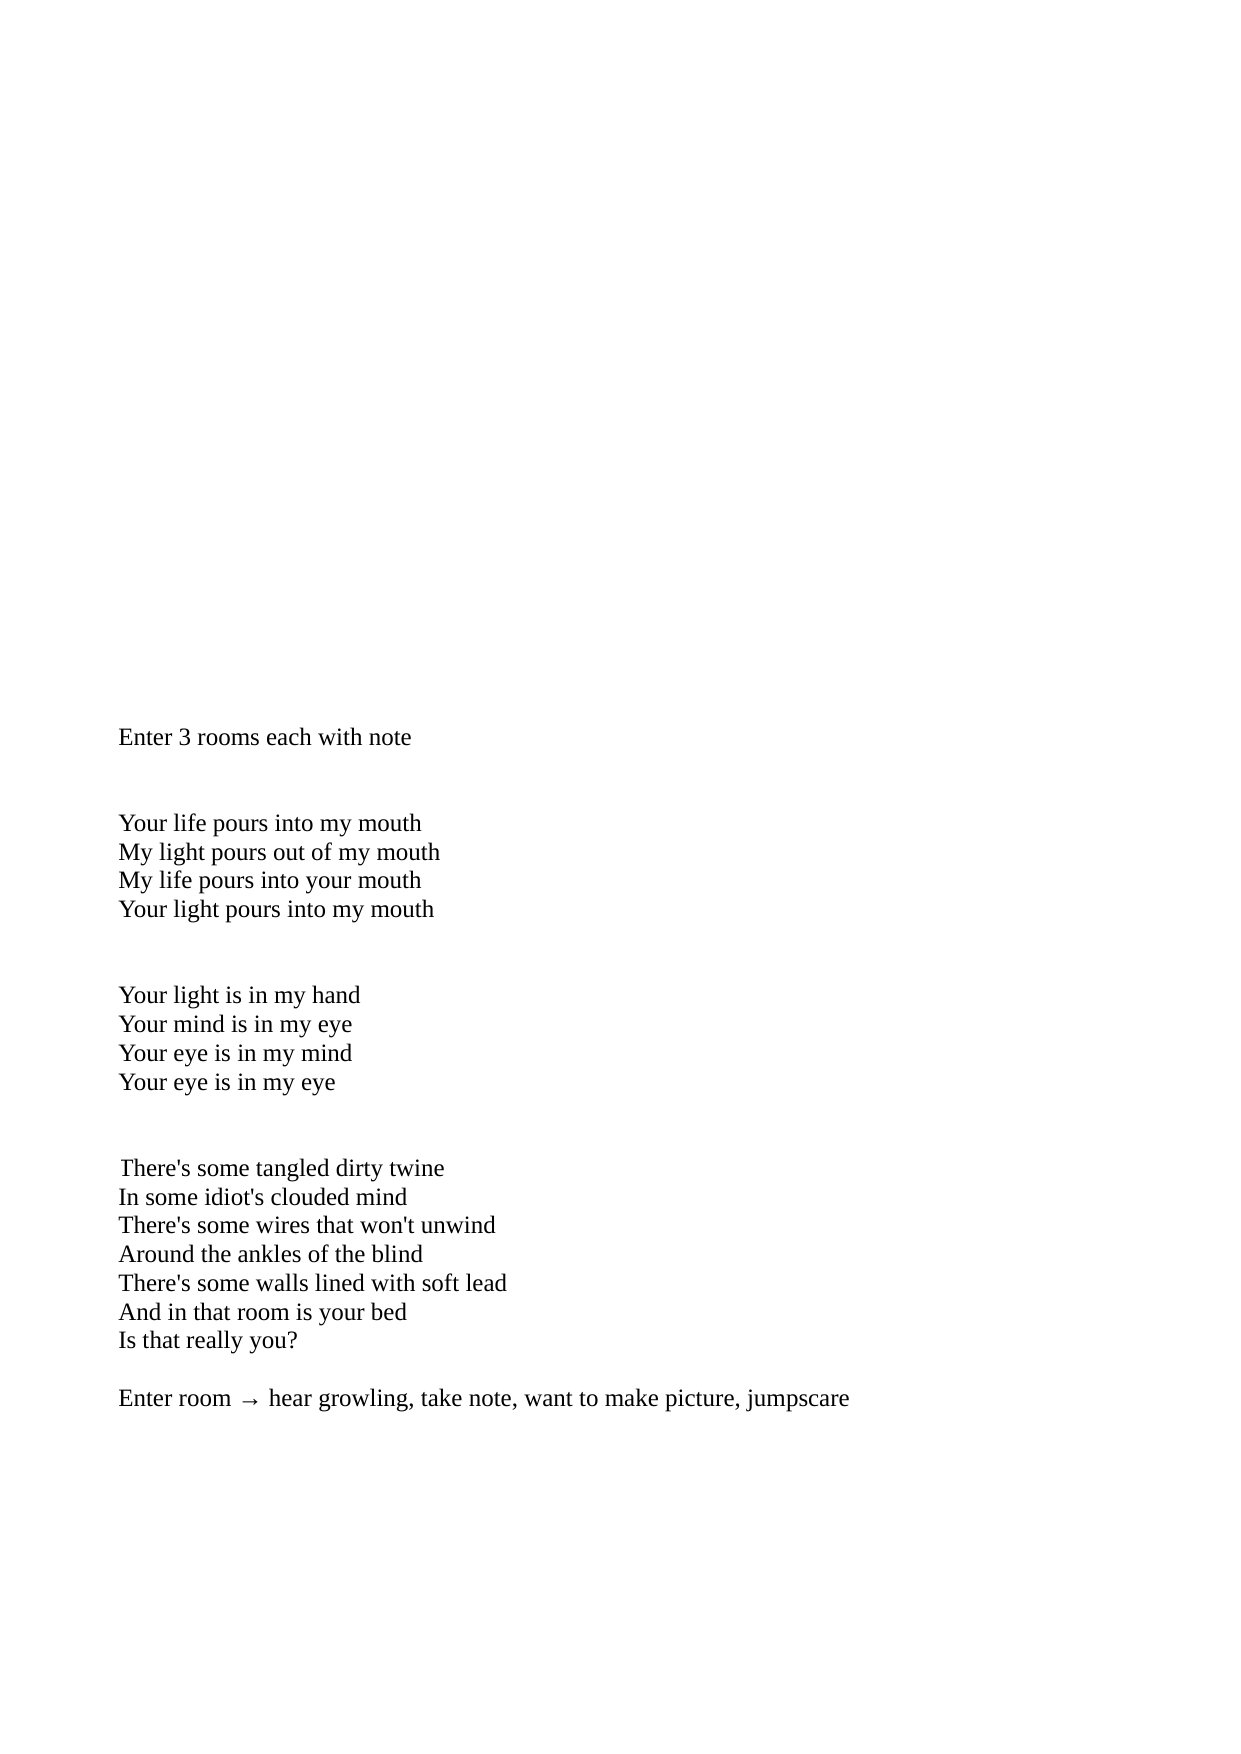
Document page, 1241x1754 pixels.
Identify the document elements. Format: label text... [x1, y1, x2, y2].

text Your life pours into my mouth My light pours out of my mouth My life pours into your mouth Your light pours into my mouth [118, 808, 1122, 923]
text There's some tangled dirty twine In some idiot's clouded mind There's some wires that won't unwind Around the ankles of the blind There's some walls lined with soft lead And in that room is your bed Is that really you? [118, 1153, 1122, 1354]
text Your light is in my hand [118, 981, 1122, 1009]
text Enter room → hear growling, take note, want to make picture, jumpscare [118, 1383, 1122, 1412]
text Your mind is in my eye [118, 1009, 1122, 1038]
text Enter 3 rooms each with note [118, 722, 1122, 751]
text Your eye is in my mind [118, 1038, 1122, 1067]
text Your eye is in my eye [118, 1067, 1122, 1096]
